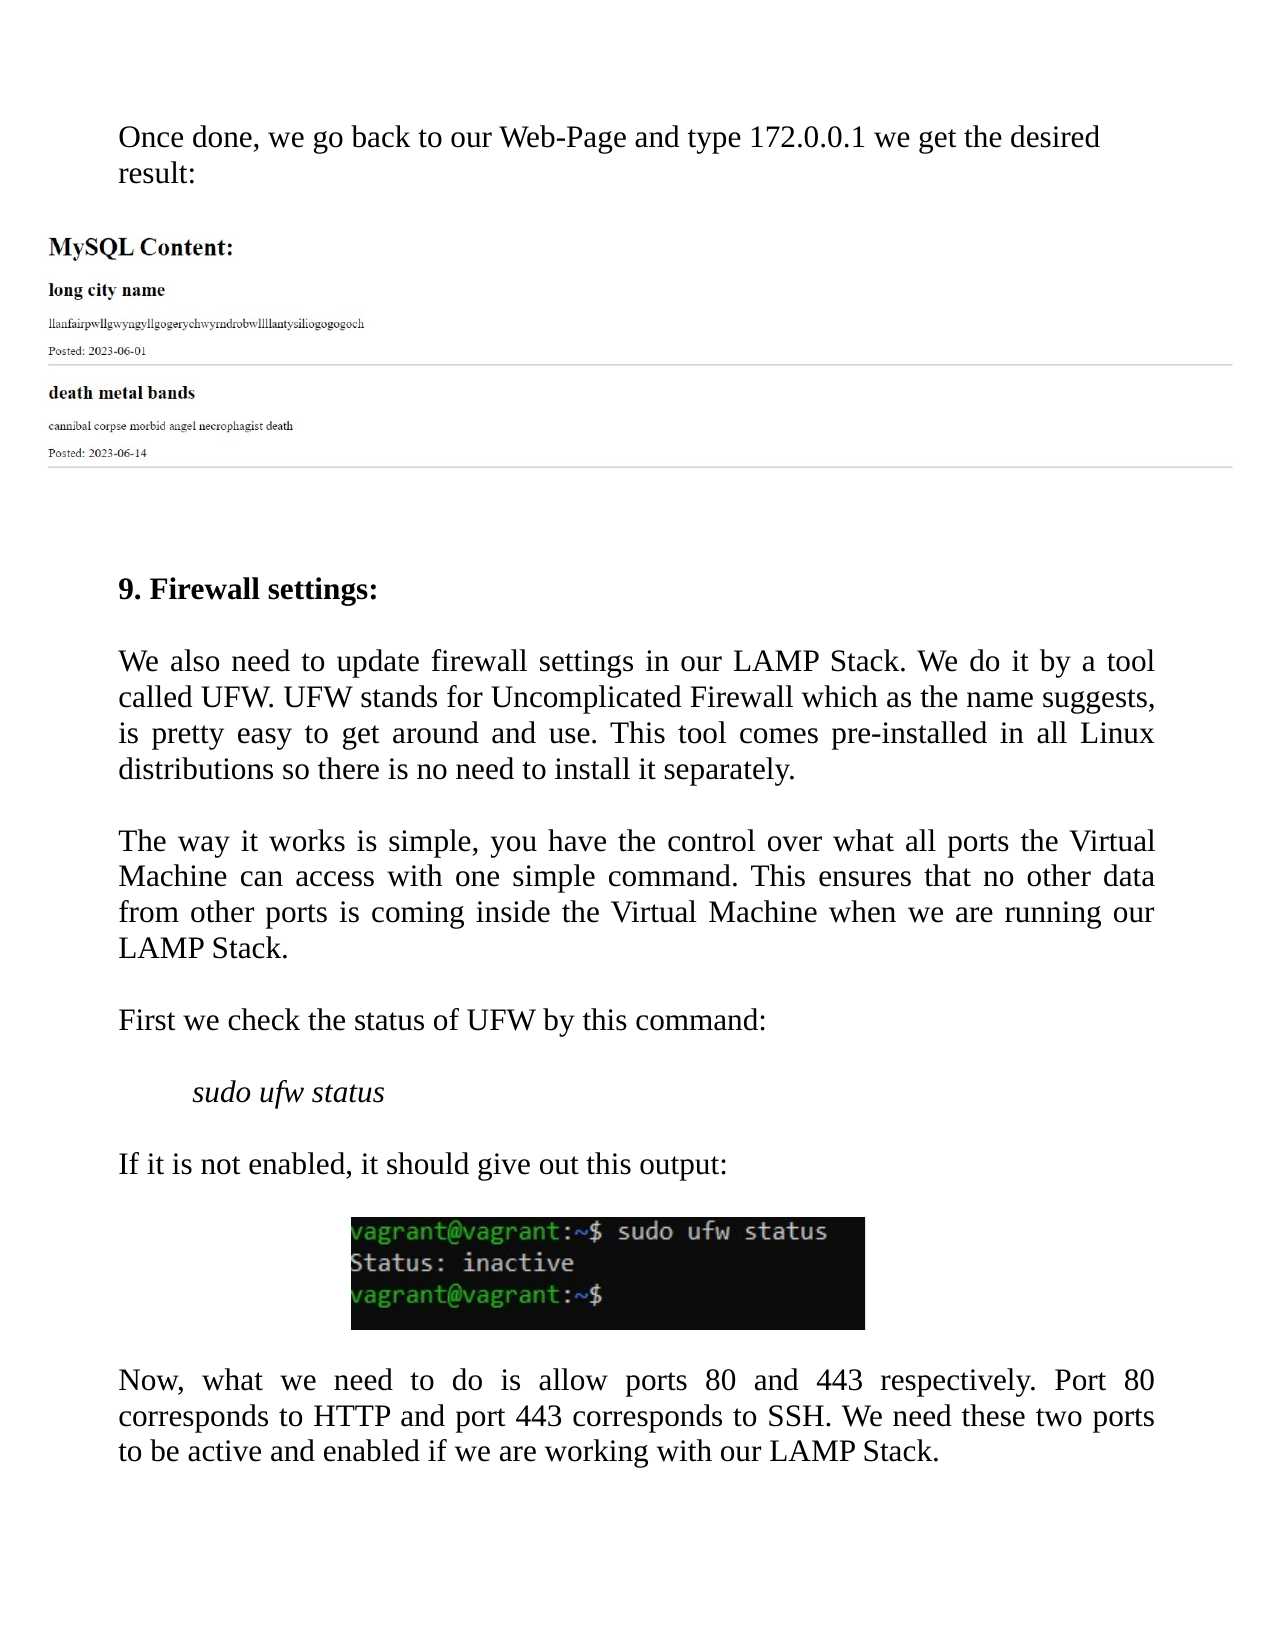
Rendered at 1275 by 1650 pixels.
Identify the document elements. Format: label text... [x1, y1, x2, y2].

text Once done, we go back to our Web-Page and type 172.0.0.1 we get the desired result: [118, 118, 1157, 190]
text First we check the status of UFW by this command: [118, 1001, 1157, 1037]
text Now, what we need to do is allow ports 80 and 443 respectively. Port 80 corresponds to HTTP and port 443 corresponds to SSH. We need these two ports to be active and enabled if we are working with our LAMP Stack. [118, 1361, 1157, 1469]
text If it is not enabled, it should give out this output: [118, 1145, 1157, 1181]
picture [42, 226, 1233, 535]
text We also need to update firewall settings in our LAMP Stack. We do it by a tool called UFW. UFW stands for Uncomplicated Firewall which as the name suggests, is pretty easy to get around and use. This tool comes pre-installed in all Linux distributions so there is no need to install it separately. [118, 642, 1157, 786]
text sudo ufw status [118, 1073, 1157, 1109]
text The way it works is simple, you have the control over what all ports the Virtual Machine can access with one simple command. This ensures that no other data from other ports is coming inside the Virtual Machine when we are running our LAMP Stack. [118, 822, 1157, 966]
text 9. Firewall settings: [118, 570, 1157, 606]
picture [351, 1217, 865, 1330]
